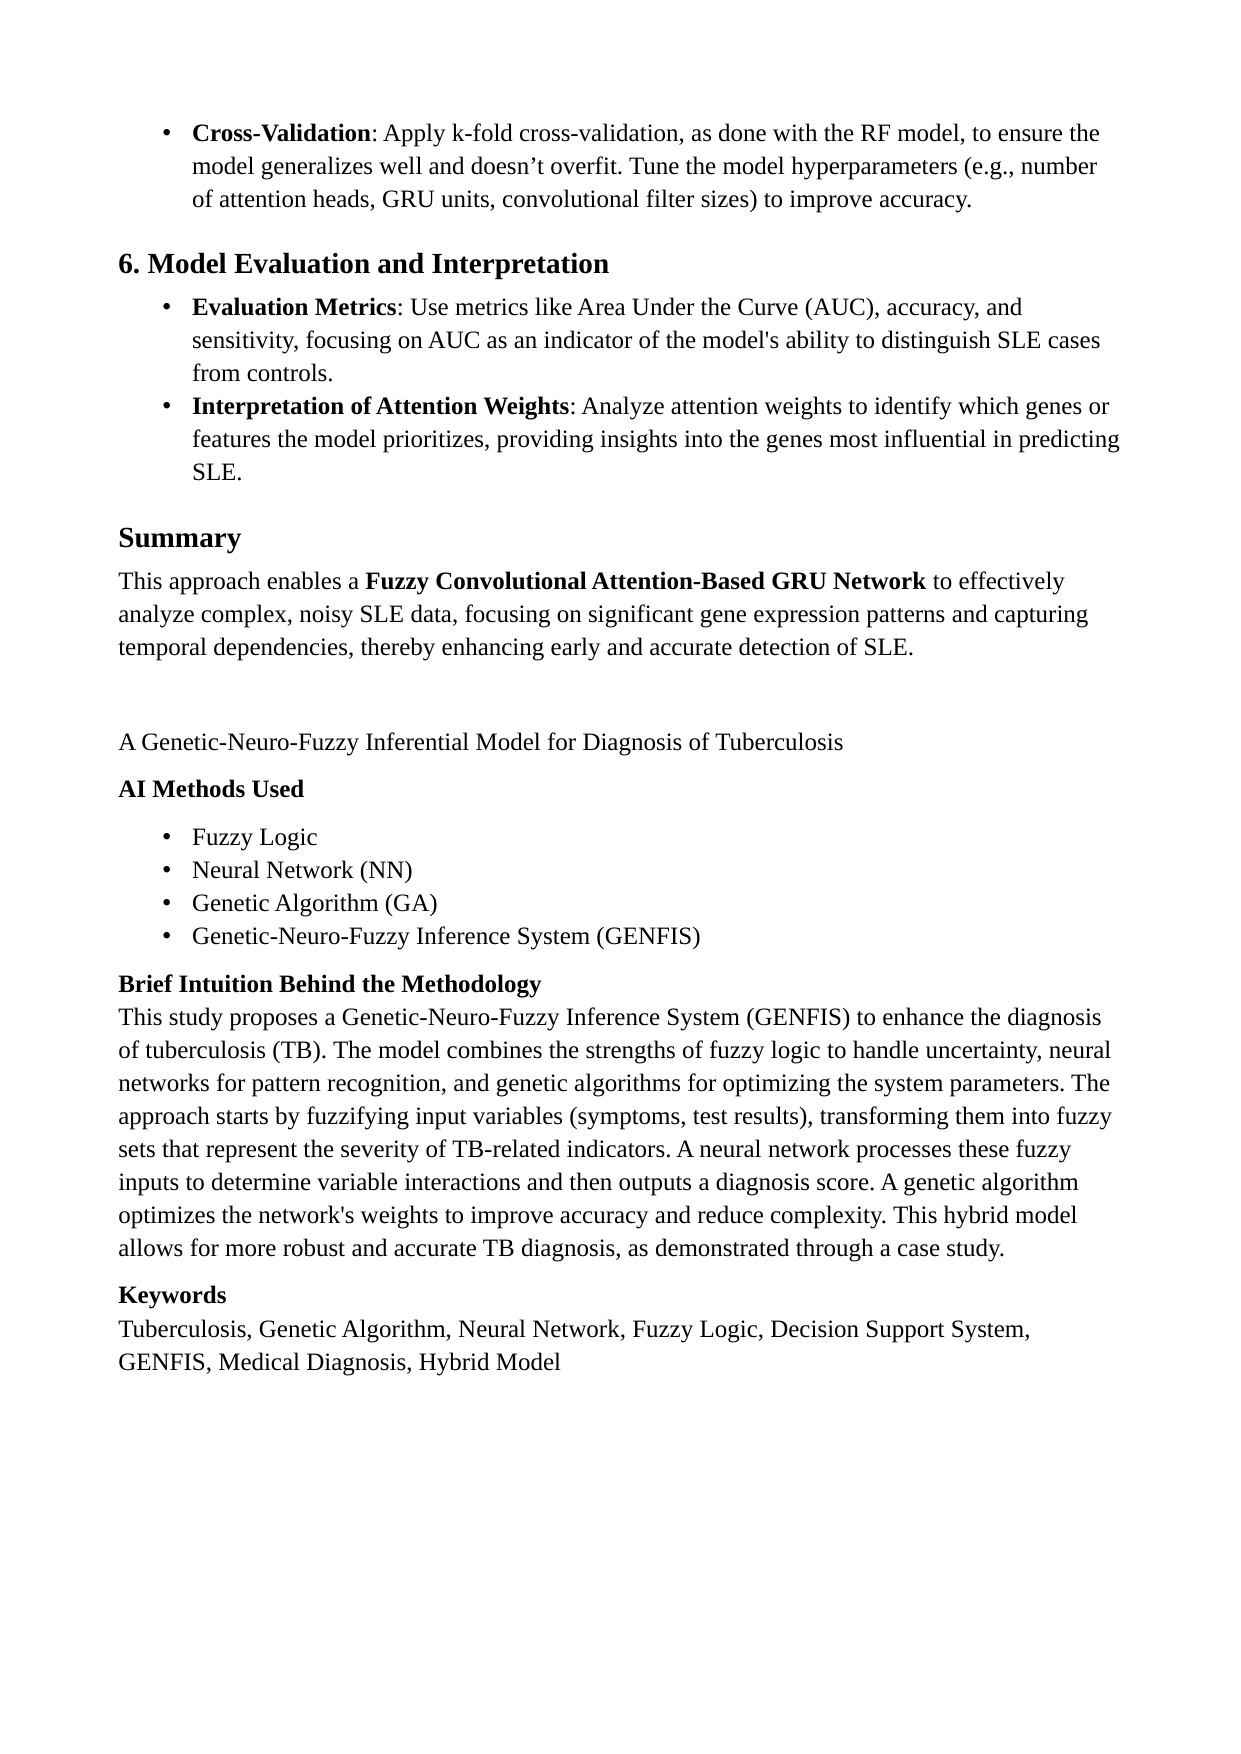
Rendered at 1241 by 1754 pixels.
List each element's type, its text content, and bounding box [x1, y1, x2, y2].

list Neural Network (NN) [162, 855, 1122, 884]
text Keywords Tuberculosis, Genetic Algorithm, Neural Network, Fuzzy Logic, Decision Support System, GENFIS, Medical Diagnosis, Hybrid Model​ [118, 1281, 1122, 1375]
text Brief Intuition Behind the Methodology This study proposes a Genetic-Neuro-Fuzzy Inference System (GENFIS) to enhance the diagnosis of tuberculosis (TB). The model combines the strengths of fuzzy logic to handle uncertainty, neural networks for pattern recognition, and genetic algorithms for optimizing the system parameters. The approach starts by fuzzifying input variables (symptoms, test results), transforming them into fuzzy sets that represent the severity of TB-related indicators. A neural network processes these fuzzy inputs to determine variable interactions and then outputs a diagnosis score. A genetic algorithm optimizes the network's weights to improve accuracy and reduce complexity. This hybrid model allows for more robust and accurate TB diagnosis, as demonstrated through a case study. [118, 969, 1122, 1262]
list Genetic-Neuro-Fuzzy Inference System (GENFIS) [162, 921, 1122, 950]
list Cross-Validation: Apply k-fold cross-validation, as done with the RF model, to ensure the model generalizes well and doesn’t overfit. Tune the model hyperparameters (e.g., number of attention heads, GRU units, convolutional filter sizes) to improve accuracy. [162, 118, 1122, 213]
list Fuzzy Logic [162, 822, 1122, 851]
list Evaluation Metrics: Use metrics like Area Under the Curve (AUC), accuracy, and sensitivity, focusing on AUC as an indicator of the model's ability to distinguish SLE cases from controls. [162, 292, 1122, 387]
text AI Methods Used [118, 774, 1122, 803]
subtitle Summary [118, 520, 1122, 553]
subtitle 6. Model Evaluation and Interpretation [118, 246, 1122, 280]
text A Genetic-Neuro-Fuzzy Inferential Model for Diagnosis of Tuberculosis [118, 727, 1122, 756]
list Genetic Algorithm (GA) [162, 888, 1122, 917]
text This approach enables a Fuzzy Convolutional Attention-Based GRU Network to effectively analyze complex, noisy SLE data, focusing on significant gene expression patterns and capturing temporal dependencies, thereby enhancing early and accurate detection of SLE. [118, 566, 1122, 661]
list Interpretation of Attention Weights: Analyze attention weights to identify which genes or features the model prioritizes, providing insights into the genes most influential in predicting SLE. [162, 391, 1122, 486]
